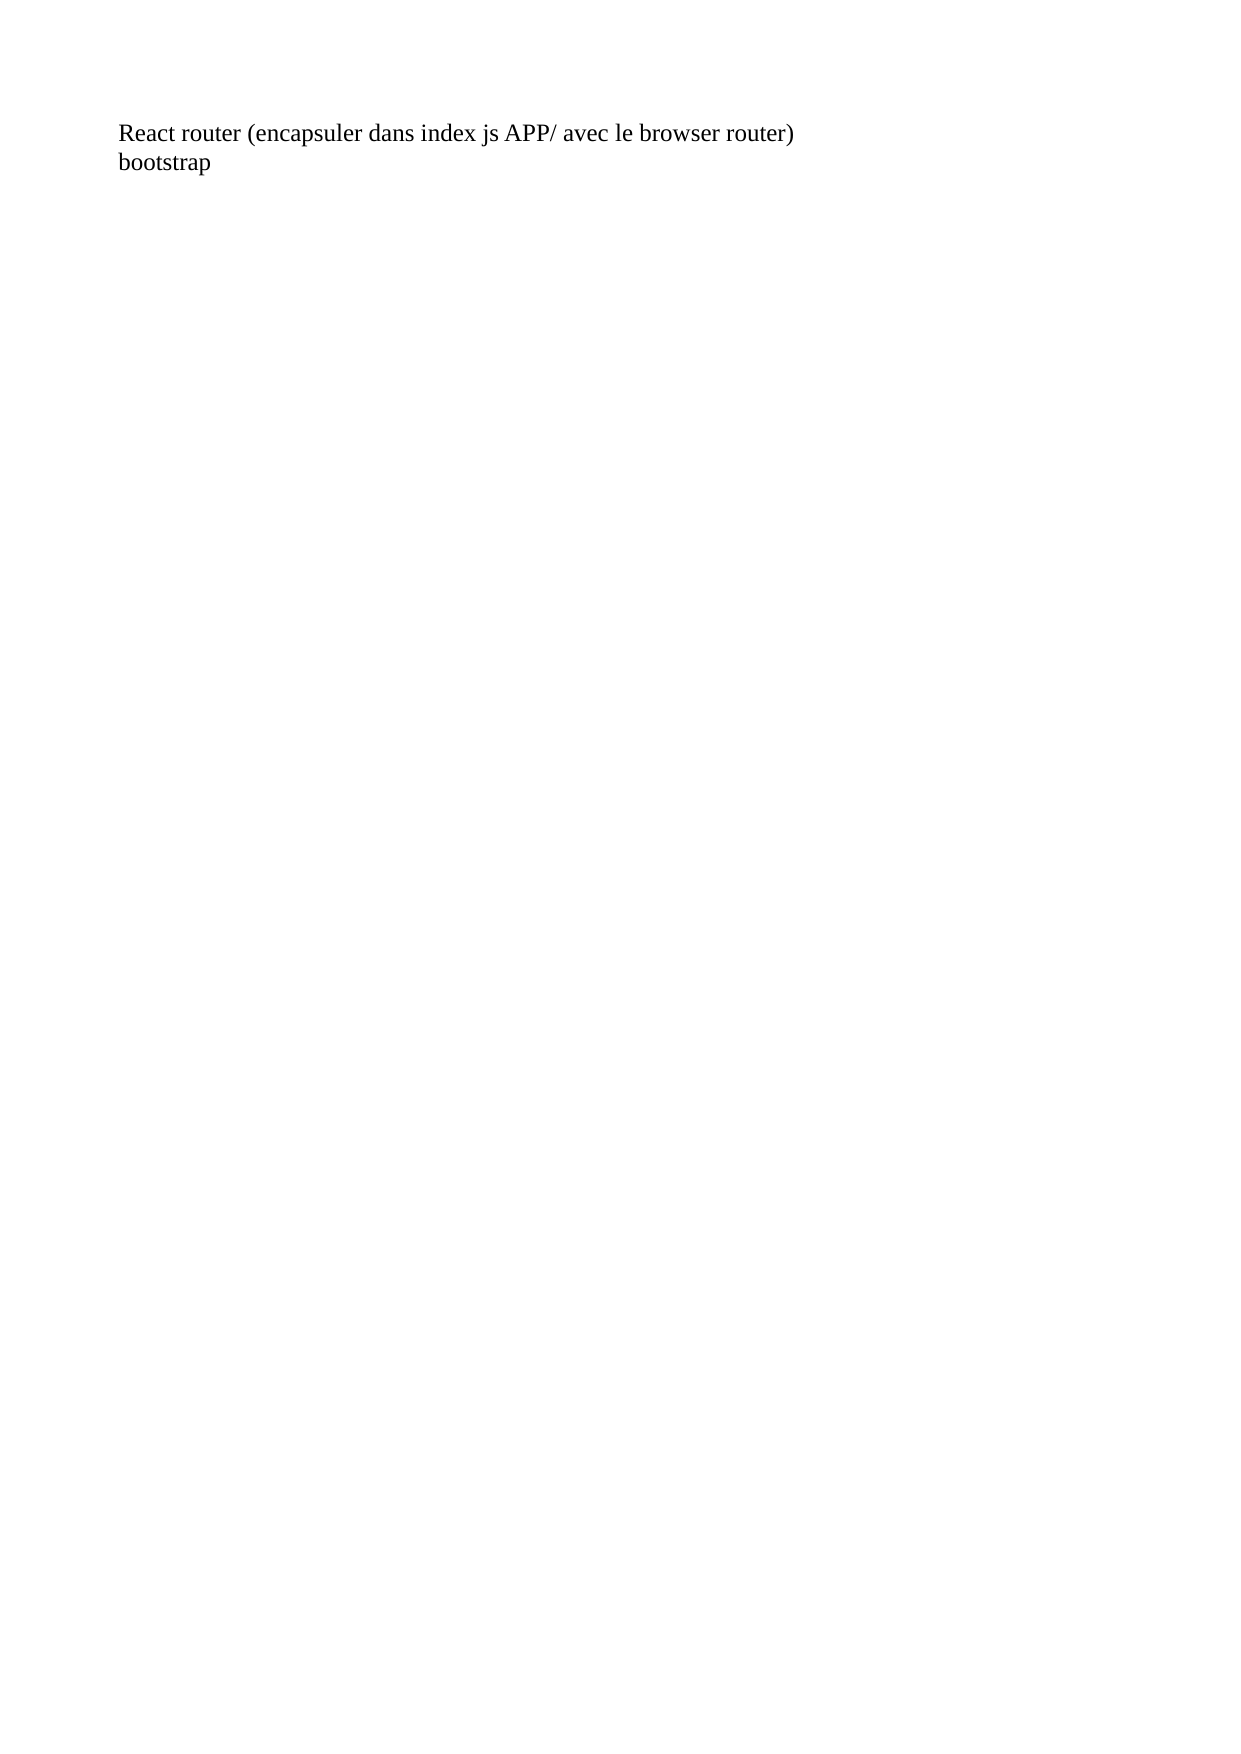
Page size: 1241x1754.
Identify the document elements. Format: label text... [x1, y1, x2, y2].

text React router (encapsuler dans index js APP/ avec le browser router) [118, 118, 1122, 147]
text bootstrap [118, 147, 1122, 176]
